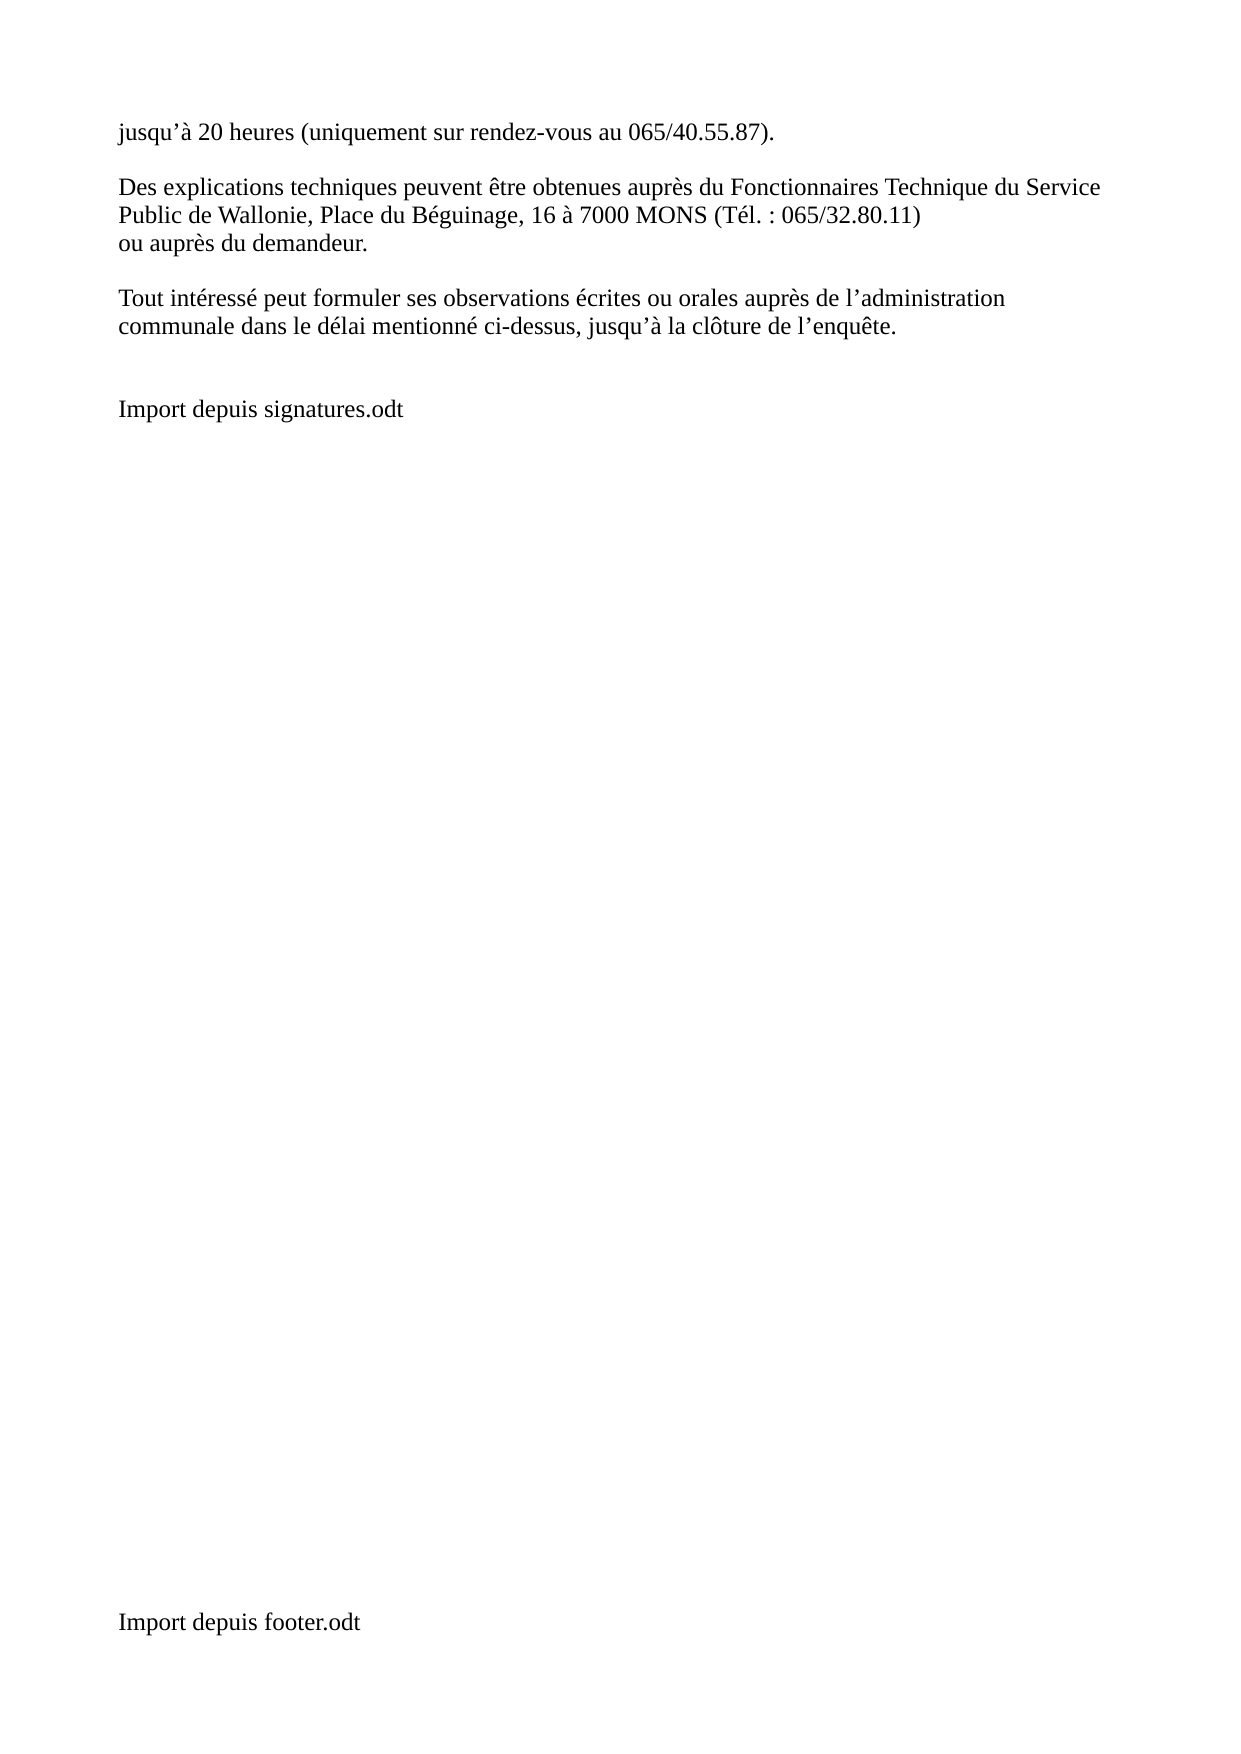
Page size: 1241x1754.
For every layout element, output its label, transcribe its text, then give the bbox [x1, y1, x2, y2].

text Des explications techniques peuvent être obtenues auprès du Fonctionnaires Technique du Service Public de Wallonie, Place du Béguinage, 16 à 7000 MONS (Tél. : 065/32.80.11) [118, 173, 1122, 229]
text Import depuis signatures.odt [118, 395, 1122, 423]
text jusqu’à 20 heures (uniquement sur rendez-vous au 065/40.55.87). [118, 118, 1122, 146]
text Tout intéressé peut formuler ses observations écrites ou orales auprès de l’administration communale dans le délai mentionné ci-dessus, jusqu’à la clôture de l’enquête. [118, 284, 1122, 340]
text ou auprès du demandeur. [118, 229, 1122, 257]
